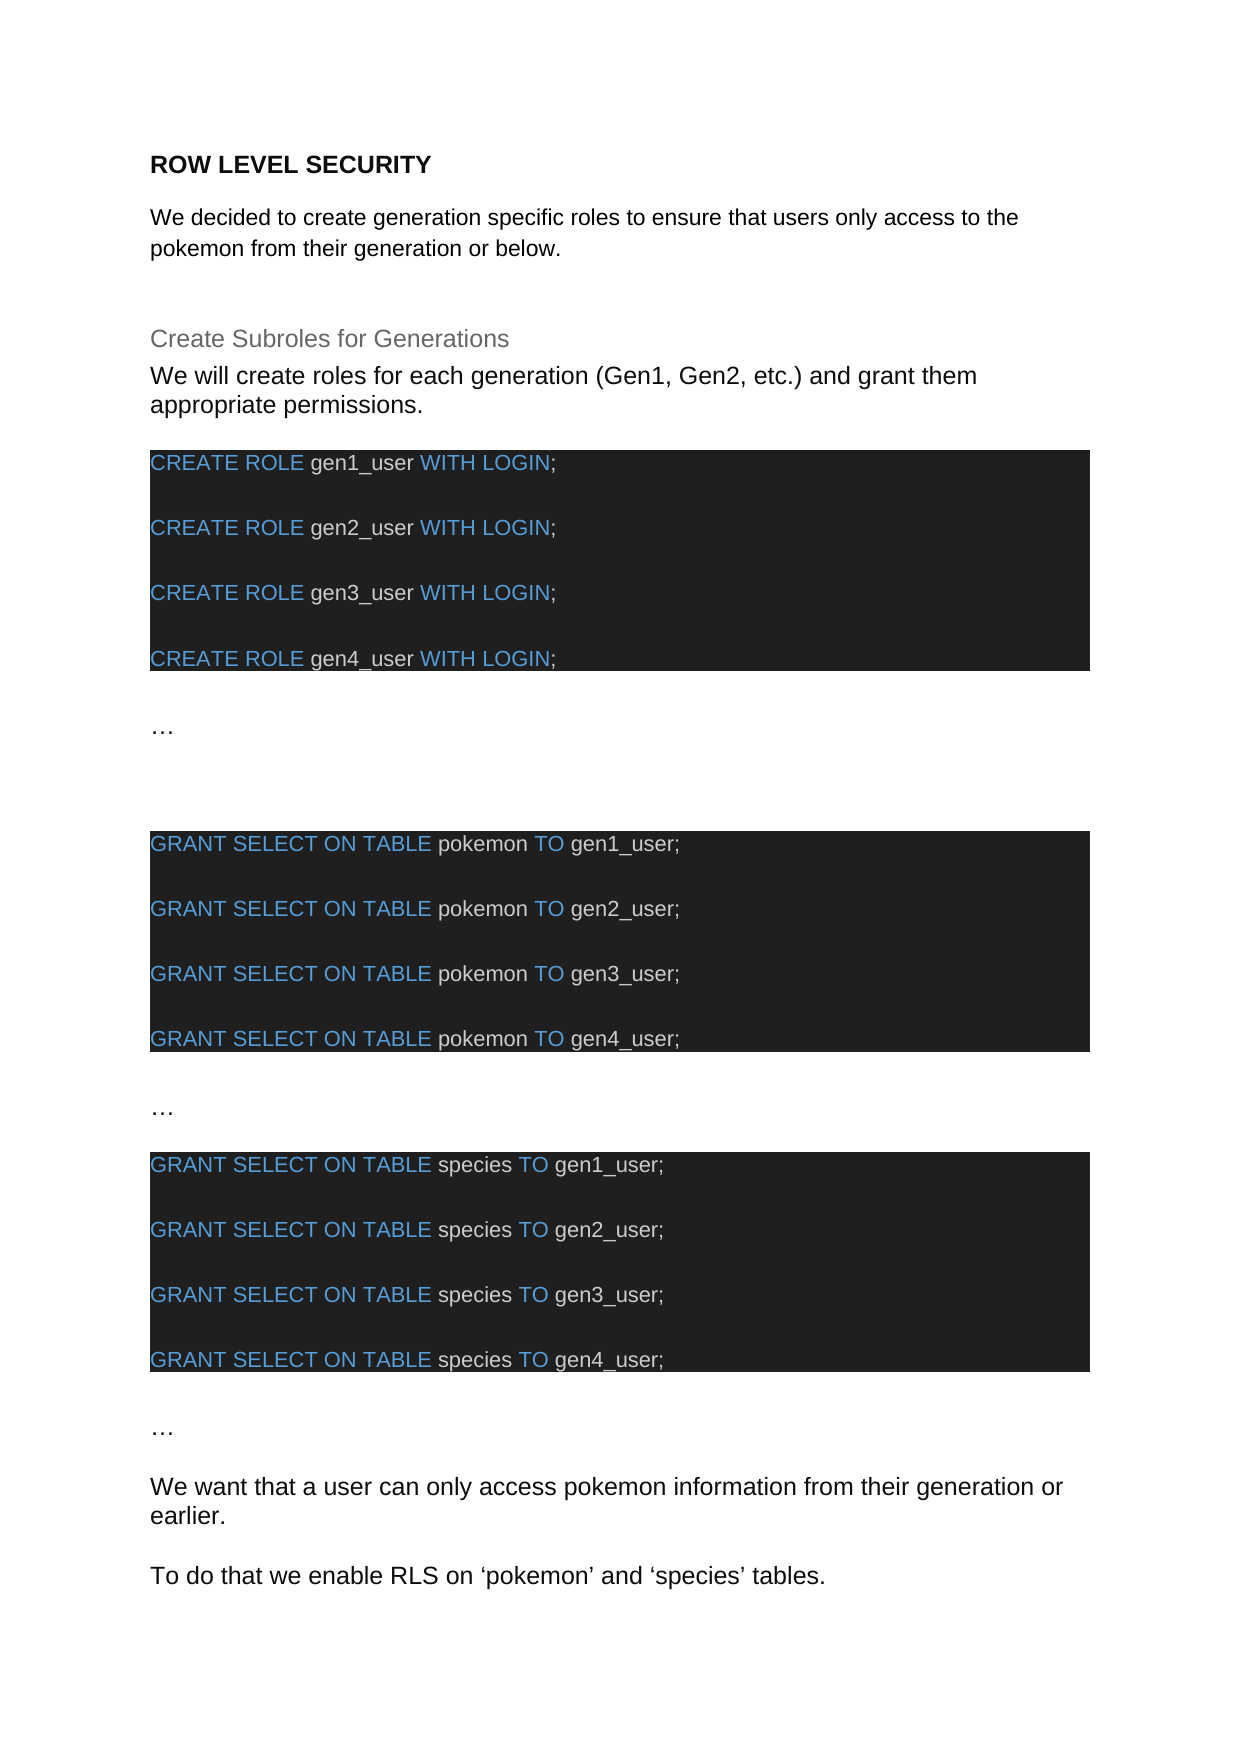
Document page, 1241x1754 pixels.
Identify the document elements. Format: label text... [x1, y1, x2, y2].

text GRANT SELECT ON TABLE species TO gen3_user; [150, 1282, 1090, 1307]
text CREATE ROLE gen1_user WITH LOGIN; [150, 450, 1090, 475]
text GRANT SELECT ON TABLE pokemon TO gen4_user; [150, 1026, 1090, 1052]
text … [150, 1412, 1090, 1441]
text GRANT SELECT ON TABLE species TO gen4_user; [150, 1347, 1090, 1372]
text We will create roles for each generation (Gen1, Gen2, etc.) and grant them appropriate permissions. [150, 361, 1090, 419]
subtitle ROW LEVEL SECURITY [150, 150, 1090, 179]
text … [150, 711, 1090, 739]
text GRANT SELECT ON TABLE species TO gen2_user; [150, 1217, 1090, 1242]
text CREATE ROLE gen3_user WITH LOGIN; [150, 580, 1090, 606]
subtitle Create Subroles for Generations [150, 324, 1090, 353]
text CREATE ROLE gen2_user WITH LOGIN; [150, 515, 1090, 540]
text GRANT SELECT ON TABLE pokemon TO gen3_user; [150, 961, 1090, 986]
text To do that we enable RLS on ‘pokemon’ and ‘species’ tables. [150, 1561, 1090, 1590]
text CREATE ROLE gen4_user WITH LOGIN; [150, 646, 1090, 671]
text We want that a user can only access pokemon information from their generation or earlier. [150, 1472, 1090, 1530]
text We decided to create generation specific roles to ensure that users only access to the pokemon from their generation or below. [150, 204, 1090, 261]
text GRANT SELECT ON TABLE pokemon TO gen1_user; [150, 831, 1090, 856]
text GRANT SELECT ON TABLE pokemon TO gen2_user; [150, 896, 1090, 921]
text GRANT SELECT ON TABLE species TO gen1_user; [150, 1152, 1090, 1177]
text … [150, 1092, 1090, 1120]
